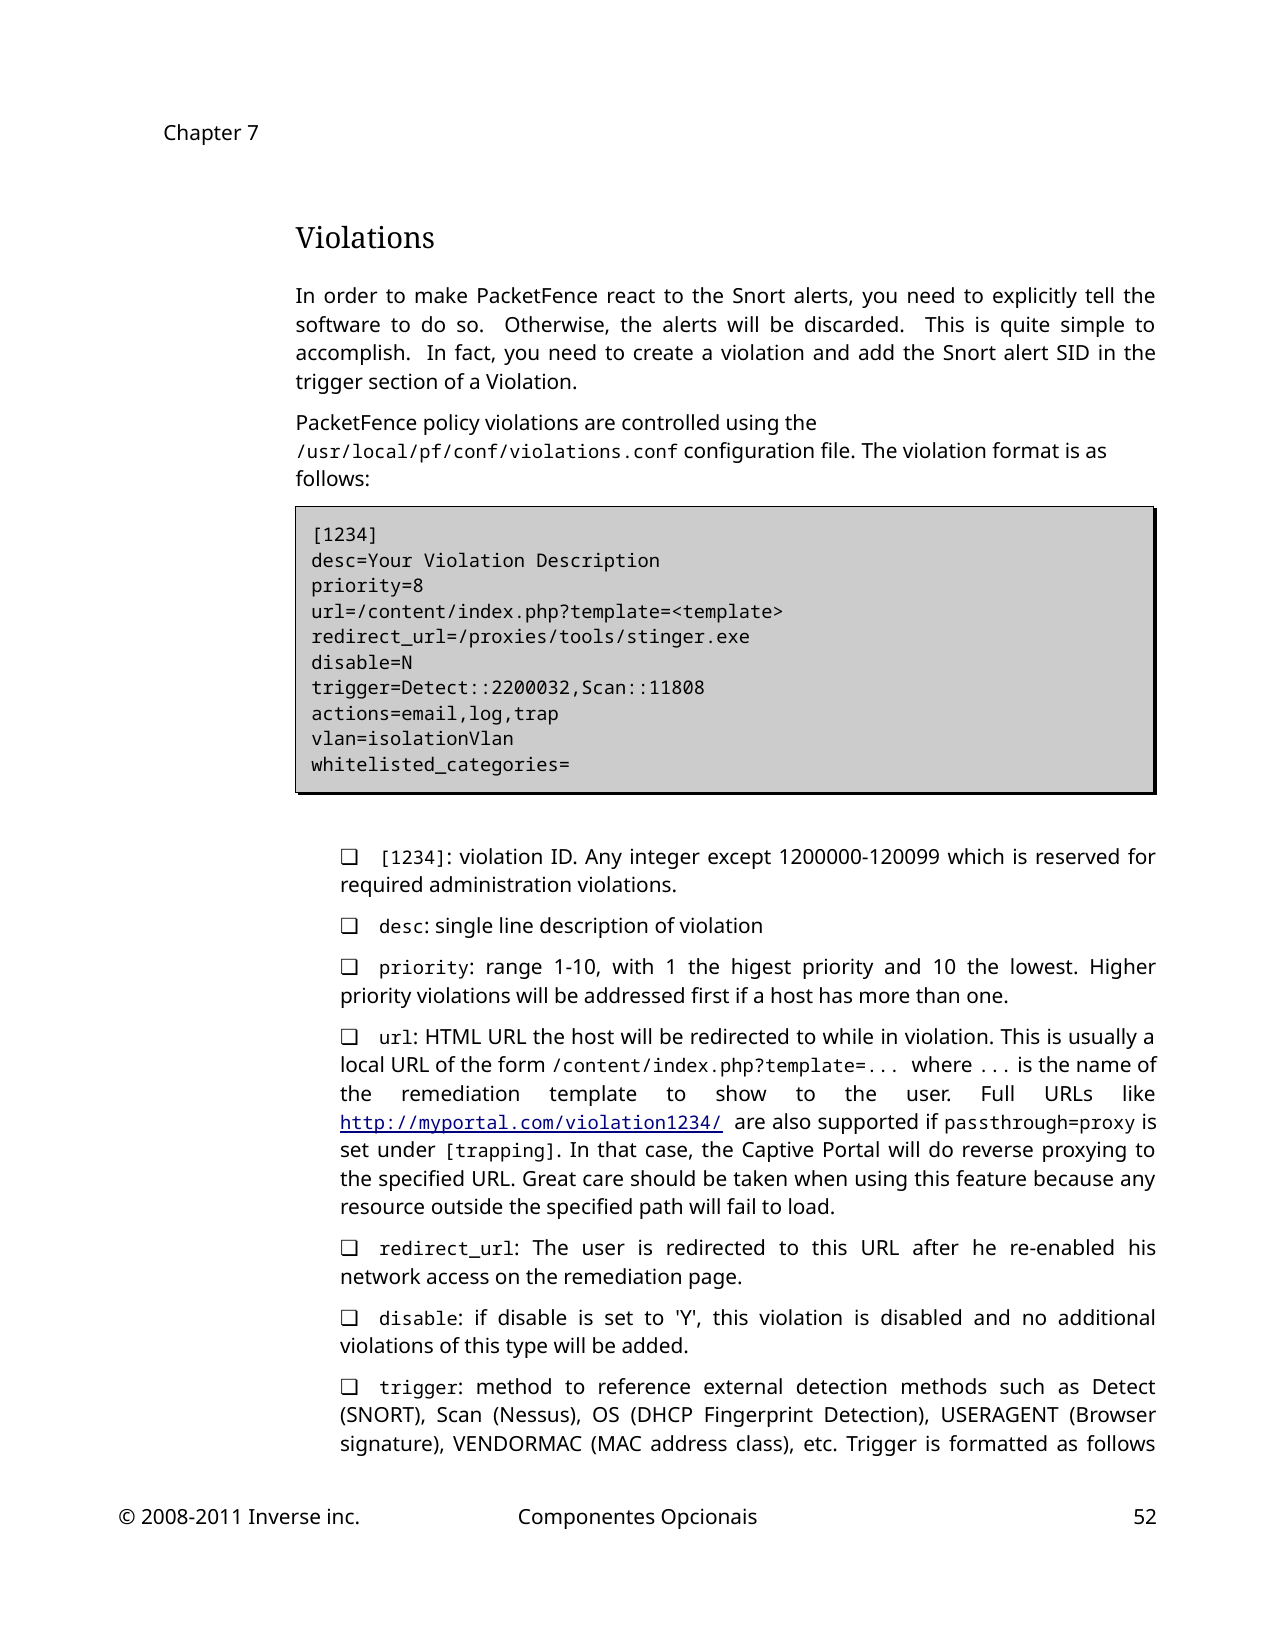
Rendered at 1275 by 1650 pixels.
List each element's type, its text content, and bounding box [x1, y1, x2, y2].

subtitle Violations [295, 217, 1157, 257]
list ❏ url: HTML URL the host will be redirected to while in violation. This is usually a local URL of the form /content/index.php?template=... where ... is the name of the remediation template to show to the user. Full URLs like http://myportal.com/violation1234/ are also supported if passthrough=proxy is set under [trapping]. In that case, the Captive Portal will do reverse proxying to the specified URL. Great care should be taken when using this feature because any resource outside the specified path will fail to load. [340, 1022, 1157, 1221]
text [1234] desc=Your Violation Description priority=8 url=/content/index.php?template=<template> redirect_url=/proxies/tools/stinger.exe disable=N trigger=Detect::2200032,Scan::11808 actions=email,log,trap vlan=isolationVlan whitelisted_categories= [296, 507, 1153, 792]
list ❏ [1234]: violation ID. Any integer except 1200000-120099 which is reserved for required administration violations. [340, 842, 1157, 899]
list ❏ priority: range 1-10, with 1 the higest priority and 10 the lowest. Higher priority violations will be addressed first if a host has more than one. [340, 952, 1157, 1009]
list ❏ desc: single line description of violation [340, 912, 1157, 940]
text In order to make PacketFence react to the Snort alerts, you need to explicitly tell the software to do so. Otherwise, the alerts will be discarded. This is quite simple to accomplish. In fact, you need to create a violation and add the Snort alert SID in the trigger section of a Violation. [295, 281, 1157, 395]
list ❏ redirect_url: The user is redirected to this URL after he re-enabled his network access on the remediation page. [340, 1233, 1157, 1290]
list ❏ disable: if disable is set to 'Y', this violation is disabled and no additional violations of this type will be added. [340, 1303, 1157, 1360]
list ❏ trigger: method to reference external detection methods such as Detect (SNORT), Scan (Nessus), OS (DHCP Fingerprint Detection), USERAGENT (Browser signature), VENDORMAC (MAC address class), etc. Trigger is formatted as follows [340, 1372, 1157, 1457]
text PacketFence policy violations are controlled using the /usr/local/pf/conf/violations.conf configuration file. The violation format is as follows: [295, 408, 1157, 493]
